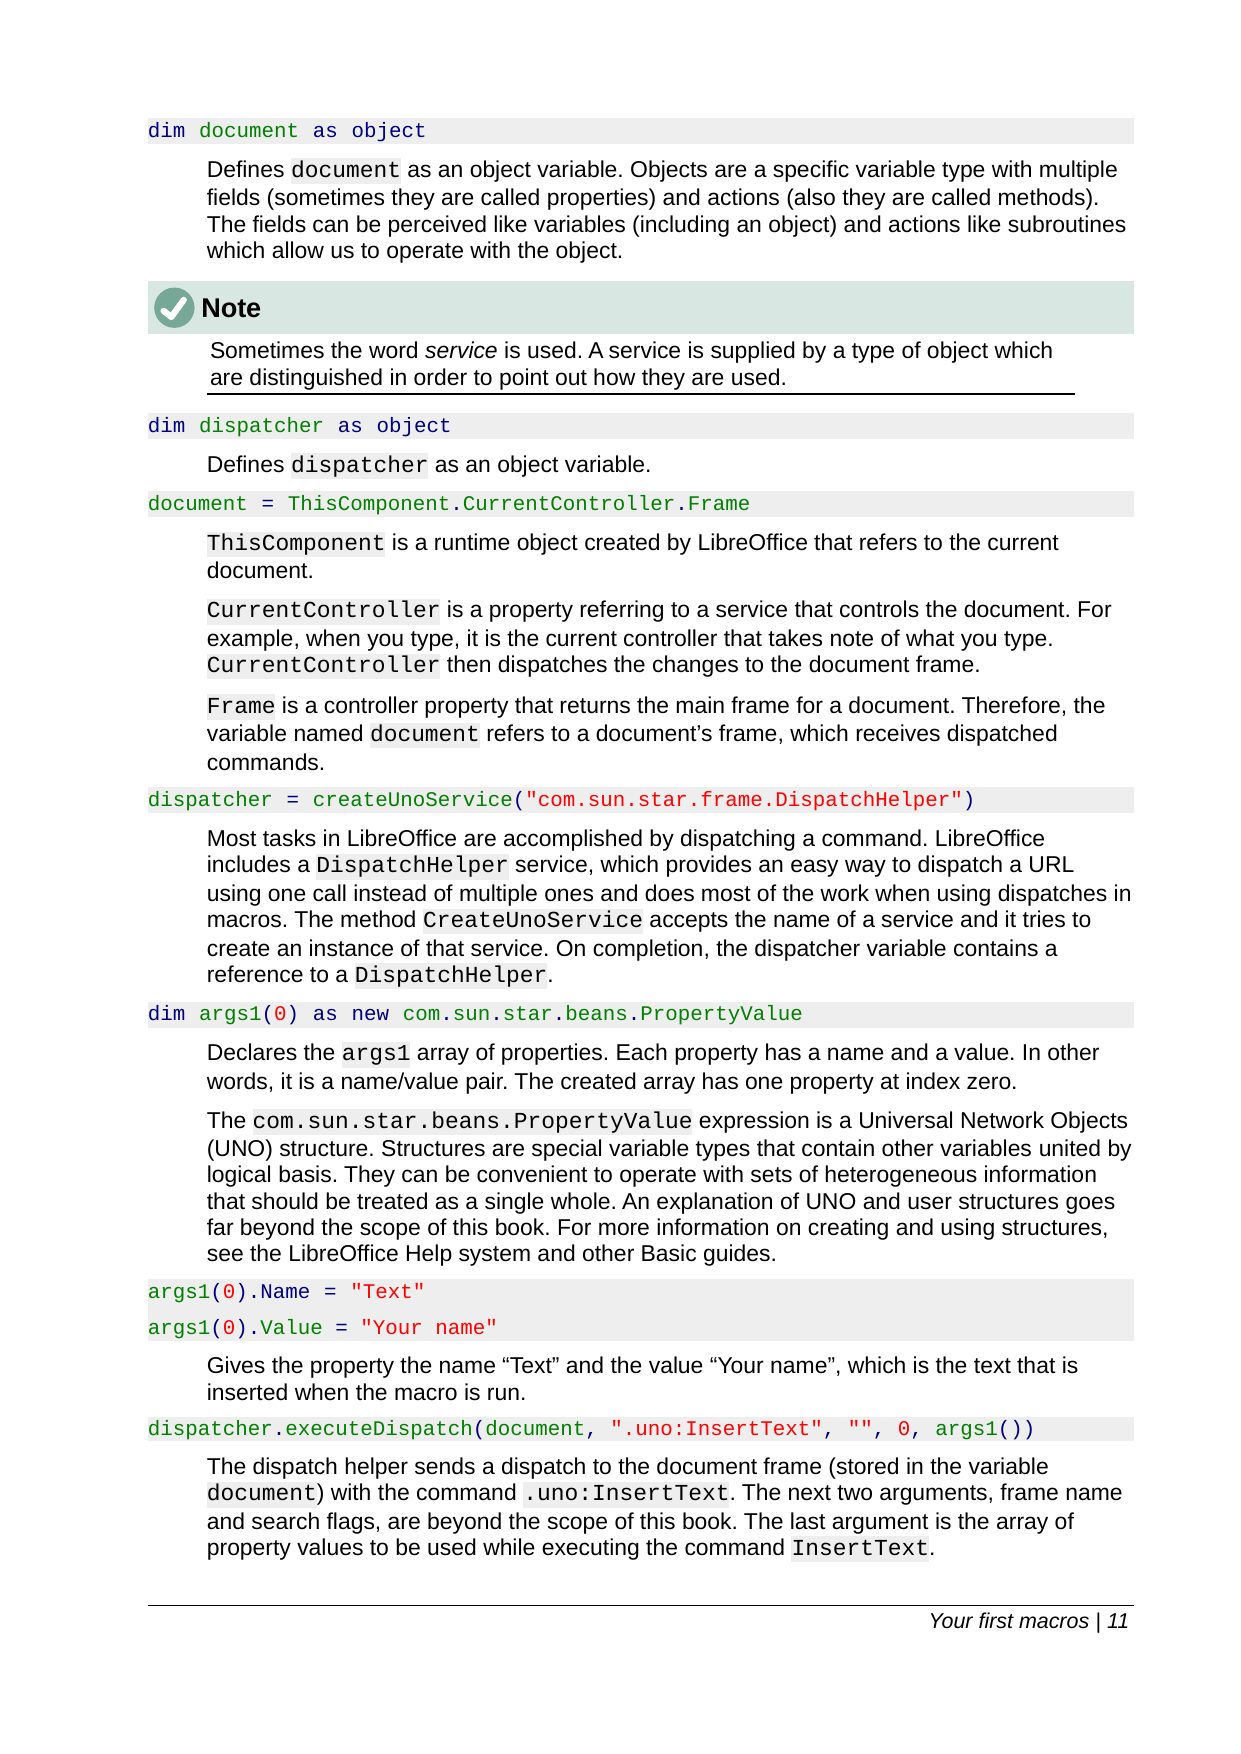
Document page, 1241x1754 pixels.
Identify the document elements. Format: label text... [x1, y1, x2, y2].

text dim args1(0) as new com.sun.star.beans.PropertyValue [148, 1002, 1134, 1028]
text Defines document as an object variable. Objects are a specific variable type with multiple fields (sometimes they are called properties) and actions (also they are called methods). The fields can be perceived like variables (including an object) and actions like subroutines which allow us to operate with the object. [207, 156, 1134, 263]
text ThisComponent is a runtime object created by LibreOffice that refers to the current document. [207, 529, 1134, 584]
text args1(0).Name = "Text" [148, 1279, 1134, 1305]
text The dispatch helper sends a dispatch to the document frame (stored in the variable document) with the command .uno:InsertText. The next two arguments, frame name and search flags, are beyond the scope of this book. The last argument is the array of property values to be used while executing the command InsertText. [207, 1453, 1134, 1562]
text Declares the args1 array of properties. Each property has a name and a value. In other words, it is a name/value pair. The created array has one property at index zero. [207, 1039, 1134, 1094]
text Gives the property the name “Text” and the value “Your name”, which is the text that is inserted when the macro is run. [207, 1352, 1134, 1405]
text document = ThisComponent.CurrentController.Frame [148, 491, 1134, 517]
text Frame is a controller property that returns the main frame for a document. Therefore, the variable named document refers to a document’s frame, which receives dispatched commands. [207, 692, 1134, 775]
subtitle Note [148, 281, 1134, 334]
text The com.sun.star.beans.PropertyValue expression is a Universal Network Objects (UNO) structure. Structures are special variable types that contain other variables united by logical basis. They can be convenient to operate with sets of heterogeneous information that should be treated as a single whole. An explanation of UNO and user structures goes far beyond the scope of this book. For more information on creating and using structures, see the LibreOffice Help system and other Basic guides. [207, 1107, 1134, 1267]
text dim dispatcher as object [148, 413, 1134, 439]
text CurrentController is a property referring to a service that controls the document. For example, when you type, it is the current controller that takes note of what you type. CurrentController then dispatches the changes to the document frame. [207, 596, 1134, 679]
text dispatcher = createUnoService("com.sun.star.frame.DispatchHelper") [148, 787, 1134, 813]
text dispatcher.executeDispatch(document, ".uno:InsertText", "", 0, args1()) [148, 1417, 1134, 1441]
text dim document as object [148, 118, 1134, 144]
text args1(0).Value = "Your name" [148, 1317, 1134, 1341]
text Most tasks in LibreOffice are accomplished by dispatching a command. LibreOffice includes a DispatchHelper service, which provides an easy way to dispatch a URL using one call instead of multiple ones and does most of the work when using dispatches in macros. The method CreateUnoService accepts the name of a service and it tries to create an instance of that service. On completion, the dispatcher variable contains a reference to a DispatchHelper. [207, 825, 1134, 989]
text Defines dispatcher as an object variable. [207, 451, 1134, 479]
text Sometimes the word service is used. A service is supplied by a type of object which are distinguished in order to point out how they are used. [207, 334, 1075, 393]
